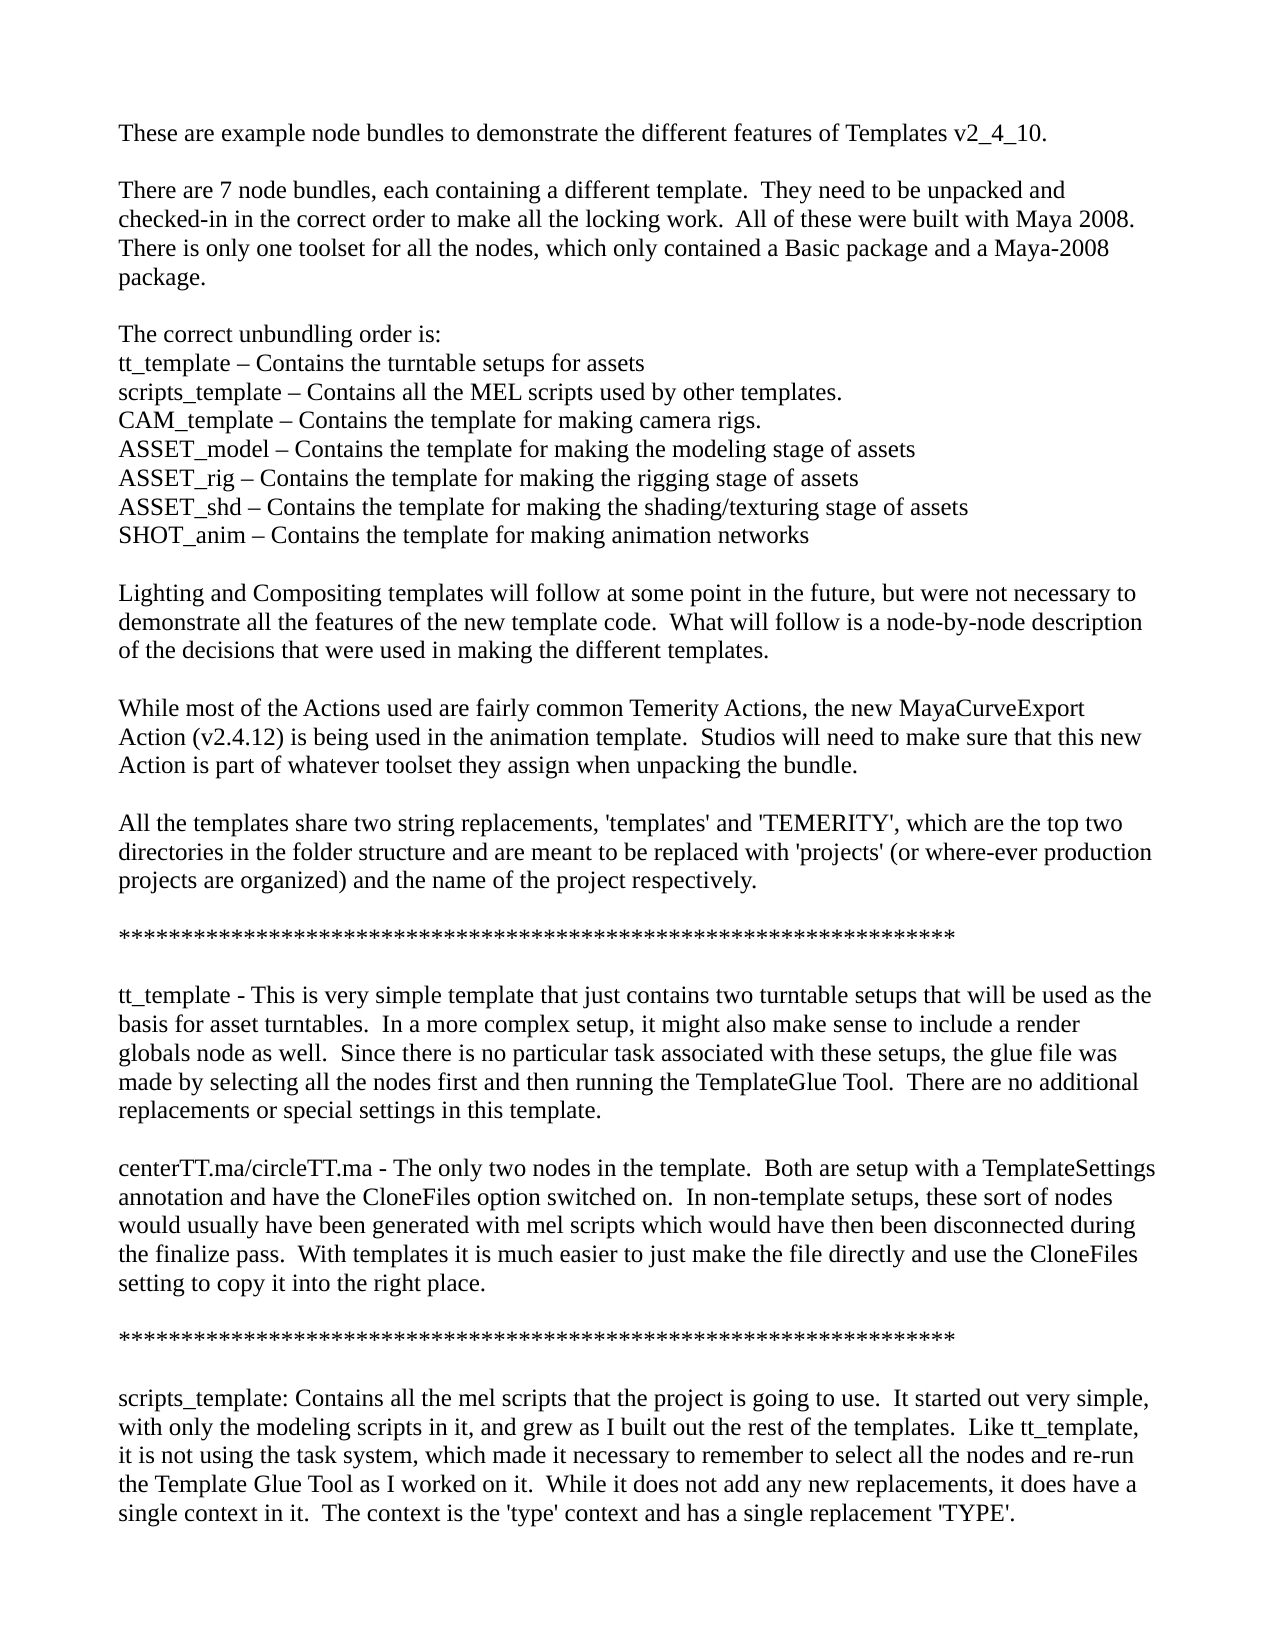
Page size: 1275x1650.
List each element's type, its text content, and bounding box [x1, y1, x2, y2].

text The correct unbundling order is: [118, 319, 1157, 348]
text Lighting and Compositing templates will follow at some point in the future, but were not necessary to demonstrate all the features of the new template code. What will follow is a node-by-node description of the decisions that were used in making the different templates. [118, 578, 1157, 664]
text There are 7 node bundles, each containing a different template. They need to be unpacked and checked-in in the correct order to make all the locking work. All of these were built with Maya 2008. There is only one toolset for all the nodes, which only contained a Basic package and a Maya-2008 package. [118, 176, 1157, 291]
text tt_template – Contains the turntable setups for assets [118, 348, 1157, 377]
text scripts_template – Contains all the MEL scripts used by other templates. [118, 377, 1157, 406]
text scripts_template: Contains all the mel scripts that the project is going to use. It started out very simple, with only the modeling scripts in it, and grew as I built out the rest of the templates. Like tt_template, it is not using the task system, which made it necessary to remember to select all the nodes and re-run the Template Glue Tool as I worked on it. While it does not add any new replacements, it does have a single context in it. The context is the 'type' context and has a single replacement 'TYPE'. [118, 1383, 1157, 1527]
text While most of the Actions used are fairly common Temerity Actions, the new MayaCurveExport Action (v2.4.12) is being used in the animation template. Studios will need to make sure that this new Action is part of whatever toolset they assign when unpacking the bundle. [118, 693, 1157, 779]
text tt_template - This is very simple template that just contains two turntable setups that will be used as the basis for asset turntables. In a more complex setup, it might also make sense to include a render globals node as well. Since there is no particular task associated with these setups, the glue file was made by selecting all the nodes first and then running the TemplateGlue Tool. There are no additional replacements or special settings in this template. [118, 981, 1157, 1124]
text SHOT_anim – Contains the template for making animation networks [118, 521, 1157, 549]
text ASSET_shd – Contains the template for making the shading/texturing stage of assets [118, 492, 1157, 521]
text ASSET_model – Contains the template for making the modeling stage of assets [118, 434, 1157, 463]
text ******************************************************************* [118, 1326, 1157, 1354]
text All the templates share two string replacements, 'templates' and 'TEMERITY', which are the top two directories in the folder structure and are meant to be replaced with 'projects' (or where-ever production projects are organized) and the name of the project respectively. [118, 808, 1157, 894]
text CAM_template – Contains the template for making camera rigs. [118, 406, 1157, 434]
text ASSET_rig – Contains the template for making the rigging stage of assets [118, 463, 1157, 492]
text These are example node bundles to demonstrate the different features of Templates v2_4_10. [118, 118, 1157, 147]
text ******************************************************************* [118, 923, 1157, 952]
text centerTT.ma/circleTT.ma - The only two nodes in the template. Both are setup with a TemplateSettings annotation and have the CloneFiles option switched on. In non-template setups, these sort of nodes would usually have been generated with mel scripts which would have then been disconnected during the finalize pass. With templates it is much easier to just make the file directly and use the CloneFiles setting to copy it into the right place. [118, 1153, 1157, 1297]
